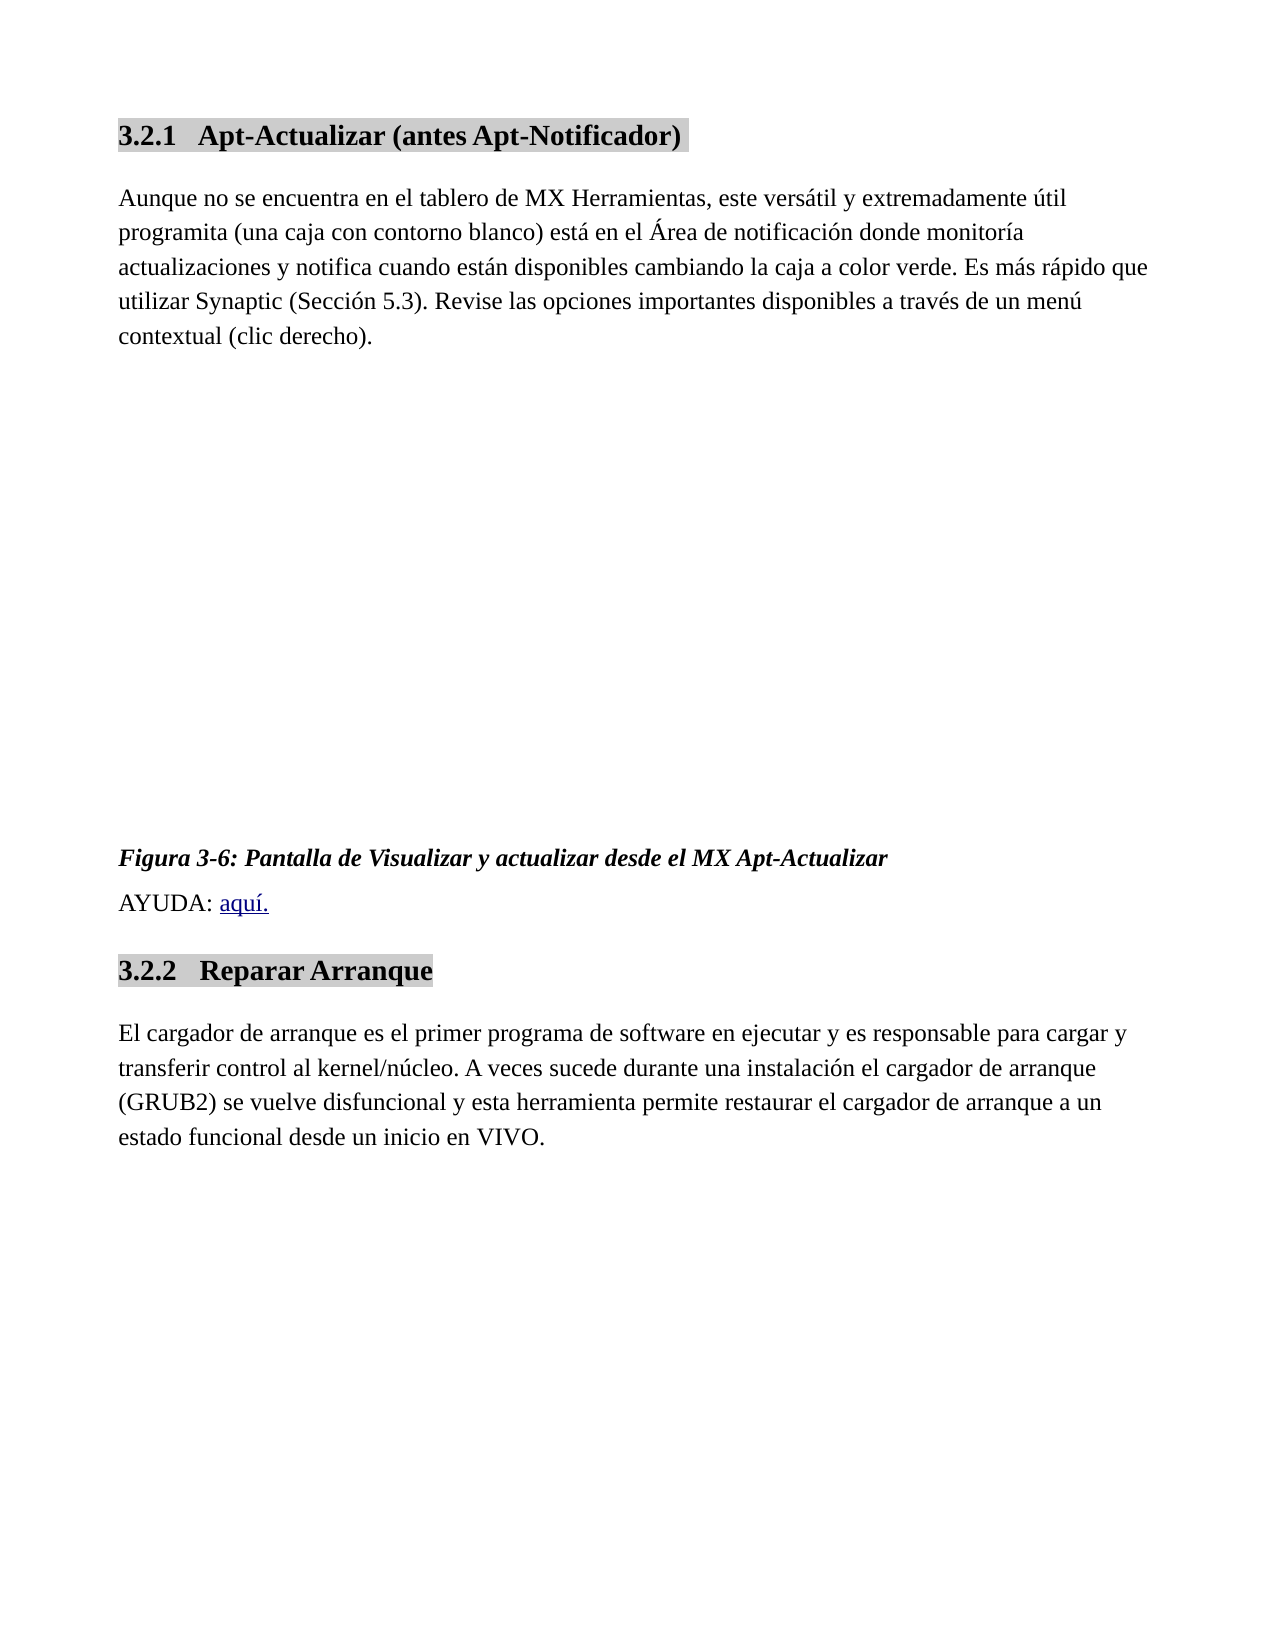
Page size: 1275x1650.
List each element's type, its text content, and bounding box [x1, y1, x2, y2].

text Aunque no se encuentra en el tablero de MX Herramientas, este versátil y extremadamente útil programita (una caja con contorno blanco) está en el Área de notificación donde monitoría actualizaciones y notifica cuando están disponibles cambiando la caja a color verde. Es más rápido que utilizar Synaptic (Sección 5.3). Revise las opciones importantes disponibles a través de un menú contextual (clic derecho). [118, 183, 1157, 349]
subtitle 3.2.1 Apt-Actualizar (antes Apt-Notificador) [689, 118, 1157, 152]
text Figura 3-6: Pantalla de Visualizar y actualizar desde el MX Apt-Actualizar [118, 843, 1157, 872]
text AYUDA: aquí. [118, 888, 1157, 916]
text El cargador de arranque es el primer programa de software en ejecutar y es responsable para cargar y transferir control al kernel/núcleo. A veces sucede durante una instalación el cargador de arranque (GRUB2) se vuelve disfuncional y esta herramienta permite restaurar el cargador de arranque a un estado funcional desde un inicio en VIVO. [118, 1018, 1142, 1150]
subtitle 3.2.2 Reparar Arranque [118, 953, 1157, 987]
